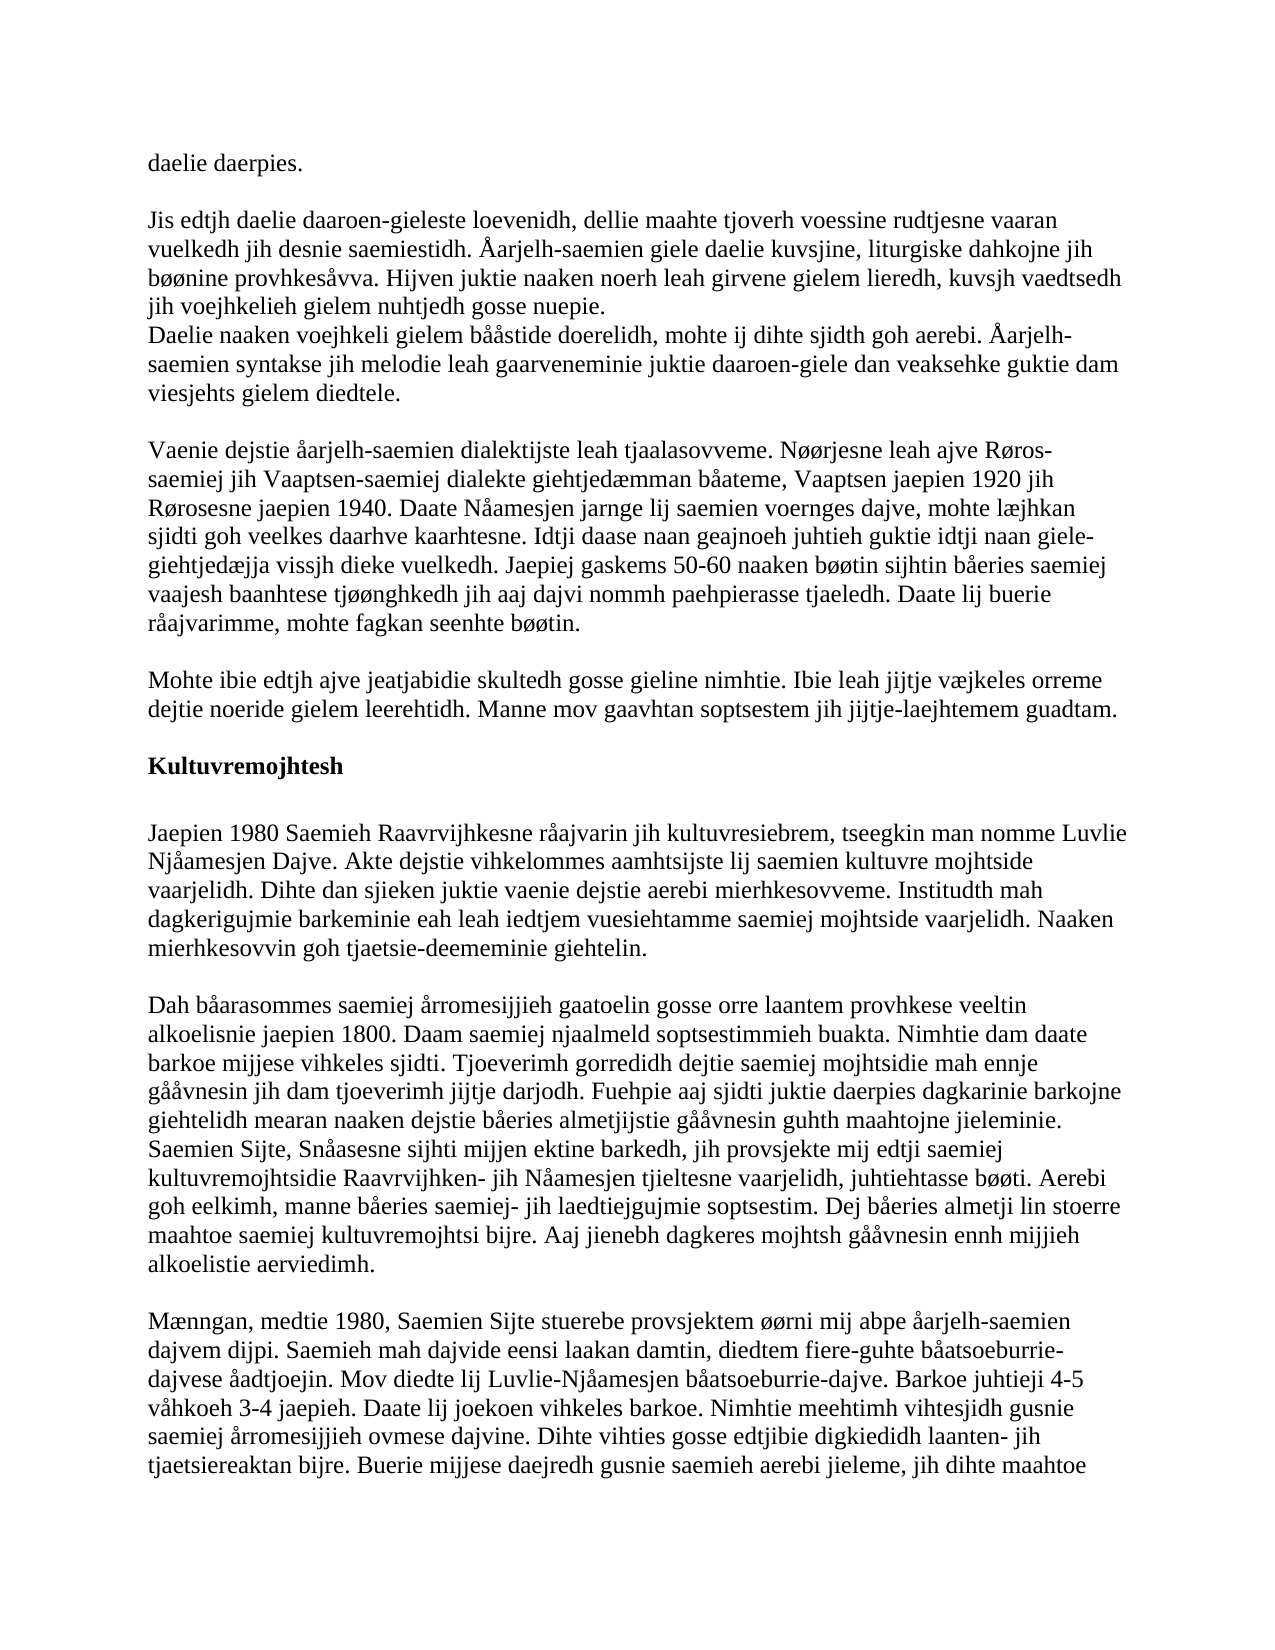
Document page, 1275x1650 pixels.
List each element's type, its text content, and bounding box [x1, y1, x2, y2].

text Jaepien 1980 Saemieh Raavrvijhkesne råajvarin jih kultuvresiebrem, tseegkin man nomme Luvlie Njåamesjen Dajve. Akte dejstie vihkelommes aamhtsijste lij saemien kultuvre mojhtside vaarjelidh. Dihte dan sjieken juktie vaenie dejstie aerebi mierhkesovveme. Institudth mah dagkerigujmie barkeminie eah leah iedtjem vuesiehtamme saemiej mojhtside vaarjelidh. Naaken mierhkesovvin goh tjaetsie-deememinie giehtelin. [148, 818, 1127, 961]
text Kultuvremojhtesh [148, 751, 1127, 780]
text Dah båarasommes saemiej årromesijjieh gaatoelin gosse orre laantem provhkese veeltin alkoelisnie jaepien 1800. Daam saemiej njaalmeld soptsestimmieh buakta. Nimhtie dam daate barkoe mijjese vihkeles sjidti. Tjoeverimh gorredidh dejtie saemiej mojhtsidie mah ennje gååvnesin jih dam tjoeverimh jijtje darjodh. Fuehpie aaj sjidti juktie daerpies dagkarinie barkojne giehtelidh mearan naaken dejstie båeries almetjijstie gååvnesin guhth maahtojne jieleminie. Saemien Sijte, Snåasesne sijhti mijjen ektine barkedh, jih provsjekte mij edtji saemiej kultuvremojhtsidie Raavrvijhken- jih Nåamesjen tjieltesne vaarjelidh, juhtiehtasse bøøti. Aerebi goh eelkimh, manne båeries saemiej- jih laedtiejgujmie soptsestim. Dej båeries almetji lin stoerre maahtoe saemiej kultuvremojhtsi bijre. Aaj jienebh dagkeres mojhtsh gååvnesin ennh mijjieh alkoelistie aerviedimh. [148, 990, 1127, 1278]
text Mænngan, medtie 1980, Saemien Sijte stuerebe provsjektem øørni mij abpe åarjelh-saemien dajvem dijpi. Saemieh mah dajvide eensi laakan damtin, diedtem fiere-guhte båatsoeburrie-dajvese åadtjoejin. Mov diedte lij Luvlie-Njåamesjen båatsoeburrie-dajve. Barkoe juhtieji 4-5 våhkoeh 3-4 jaepieh. Daate lij joekoen vihkeles barkoe. Nimhtie meehtimh vihtesjidh gusnie saemiej årromesijjieh ovmese dajvine. Dihte vihties gosse edtjibie digkiedidh laanten- jih tjaetsiereaktan bijre. Buerie mijjese daejredh gusnie saemieh aerebi jieleme, jih dihte maahtoe [148, 1306, 1127, 1479]
text Mohte ibie edtjh ajve jeatjabidie skultedh gosse gieline nimhtie. Ibie leah jijtje væjkeles orreme dejtie noeride gielem leerehtidh. Manne mov gaavhtan soptsestem jih jijtje-laejhtemem guadtam. [148, 665, 1127, 723]
text daelie daerpies. [148, 148, 1127, 176]
text Vaenie dejstie åarjelh-saemien dialektijste leah tjaalasovveme. Nøørjesne leah ajve Røros-saemiej jih Vaaptsen-saemiej dialekte giehtjedæmman båateme, Vaaptsen jaepien 1920 jih Rørosesne jaepien 1940. Daate Nåamesjen jarnge lij saemien voernges dajve, mohte læjhkan sjidti goh veelkes daarhve kaarhtesne. Idtji daase naan geajnoeh juhtieh guktie idtji naan giele-giehtjedæjja vissjh dieke vuelkedh. Jaepiej gaskems 50-60 naaken bøøtin sijhtin båeries saemiej vaajesh baanhtese tjøønghkedh jih aaj dajvi nommh paehpierasse tjaeledh. Daate lij buerie råajvarimme, mohte fagkan seenhte bøøtin. [148, 435, 1127, 636]
text Jis edtjh daelie daaroen-gieleste loevenidh, dellie maahte tjoverh voessine rudtjesne vaaran vuelkedh jih desnie saemiestidh. Åarjelh-saemien giele daelie kuvsjine, liturgiske dahkojne jih bøønine provhkesåvva. Hijven juktie naaken noerh leah girvene gielem lieredh, kuvsjh vaedtsedh jih voejhkelieh gielem nuhtjedh gosse nuepie. [148, 205, 1127, 320]
text Daelie naaken voejhkeli gielem bååstide doerelidh, mohte ij dihte sjidth goh aerebi. Åarjelh-saemien syntakse jih melodie leah gaarveneminie juktie daaroen-giele dan veaksehke guktie dam viesjehts gielem diedtele. [148, 320, 1127, 406]
